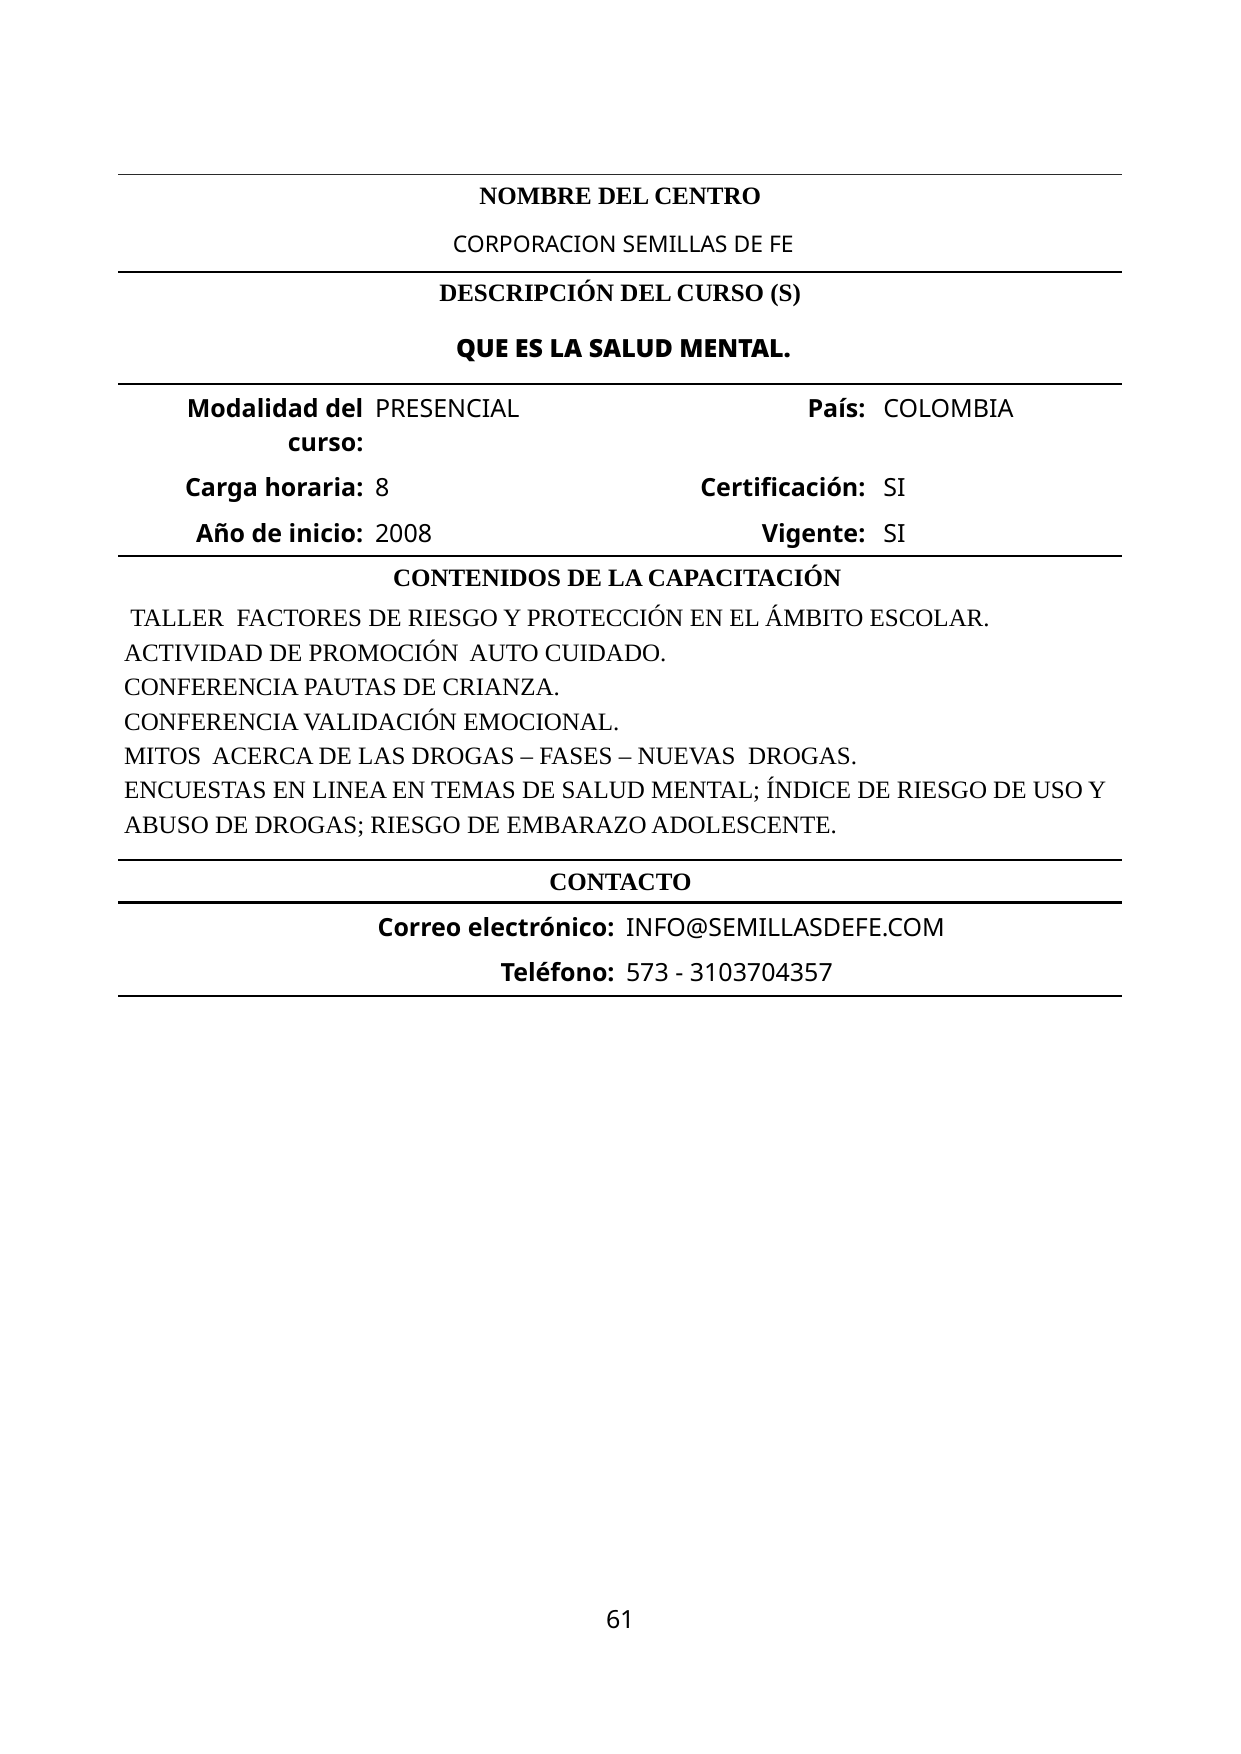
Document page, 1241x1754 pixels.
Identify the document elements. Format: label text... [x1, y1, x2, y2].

table_cell Modalidad del curso: [118, 385, 369, 464]
table_cell QUE ES LA SALUD MENTAL. [118, 313, 1122, 382]
table_cell País: [620, 385, 871, 464]
table_cell SI [871, 464, 1122, 509]
table_cell SI [871, 510, 1122, 555]
table_cell TALLER FACTORES DE RIESGO Y PROTECCIÓN EN EL ÁMBITO ESCOLAR. ACTIVIDAD DE PROMOCIÓN AUTO CUIDADO. CONFERENCIA PAUTAS DE CRIANZA. CONFERENCIA VALIDACIÓN EMOCIONAL. MITOS ACERCA DE LAS DROGAS – FASES – NUEVAS DROGAS. ENCUESTAS EN LINEA EN TEMAS DE SALUD MENTAL; ÍNDICE DE RIESGO DE USO Y ABUSO DE DROGAS; RIESGO DE EMBARAZO ADOLESCENTE. [118, 598, 1122, 859]
table_cell 8 [369, 464, 620, 509]
table_cell 2008 [369, 510, 620, 555]
table_cell Carga horaria: [118, 464, 369, 509]
table_cell DESCRIPCIÓN DEL CURSO (S) [118, 273, 1122, 313]
table_cell PRESENCIAL [369, 385, 620, 464]
table_cell INFO@SEMILLASDEFE.COM [620, 904, 1122, 949]
table_header NOMBRE DEL CENTRO [118, 176, 1122, 216]
table_cell Vigente: [620, 510, 871, 555]
table_cell Correo electrónico: [118, 904, 620, 949]
table_cell COLOMBIA [871, 385, 1122, 464]
table_cell 573 - 3103704357 [620, 949, 1122, 994]
table_cell CORPORACION SEMILLAS DE FE [118, 216, 1122, 271]
table_cell Teléfono: [118, 949, 620, 994]
table_cell CONTACTO [118, 861, 1122, 901]
table_cell CONTENIDOS DE LA CAPACITACIÓN [118, 557, 1122, 597]
table_cell Certificación: [620, 464, 871, 509]
table_cell Año de inicio: [118, 510, 369, 555]
